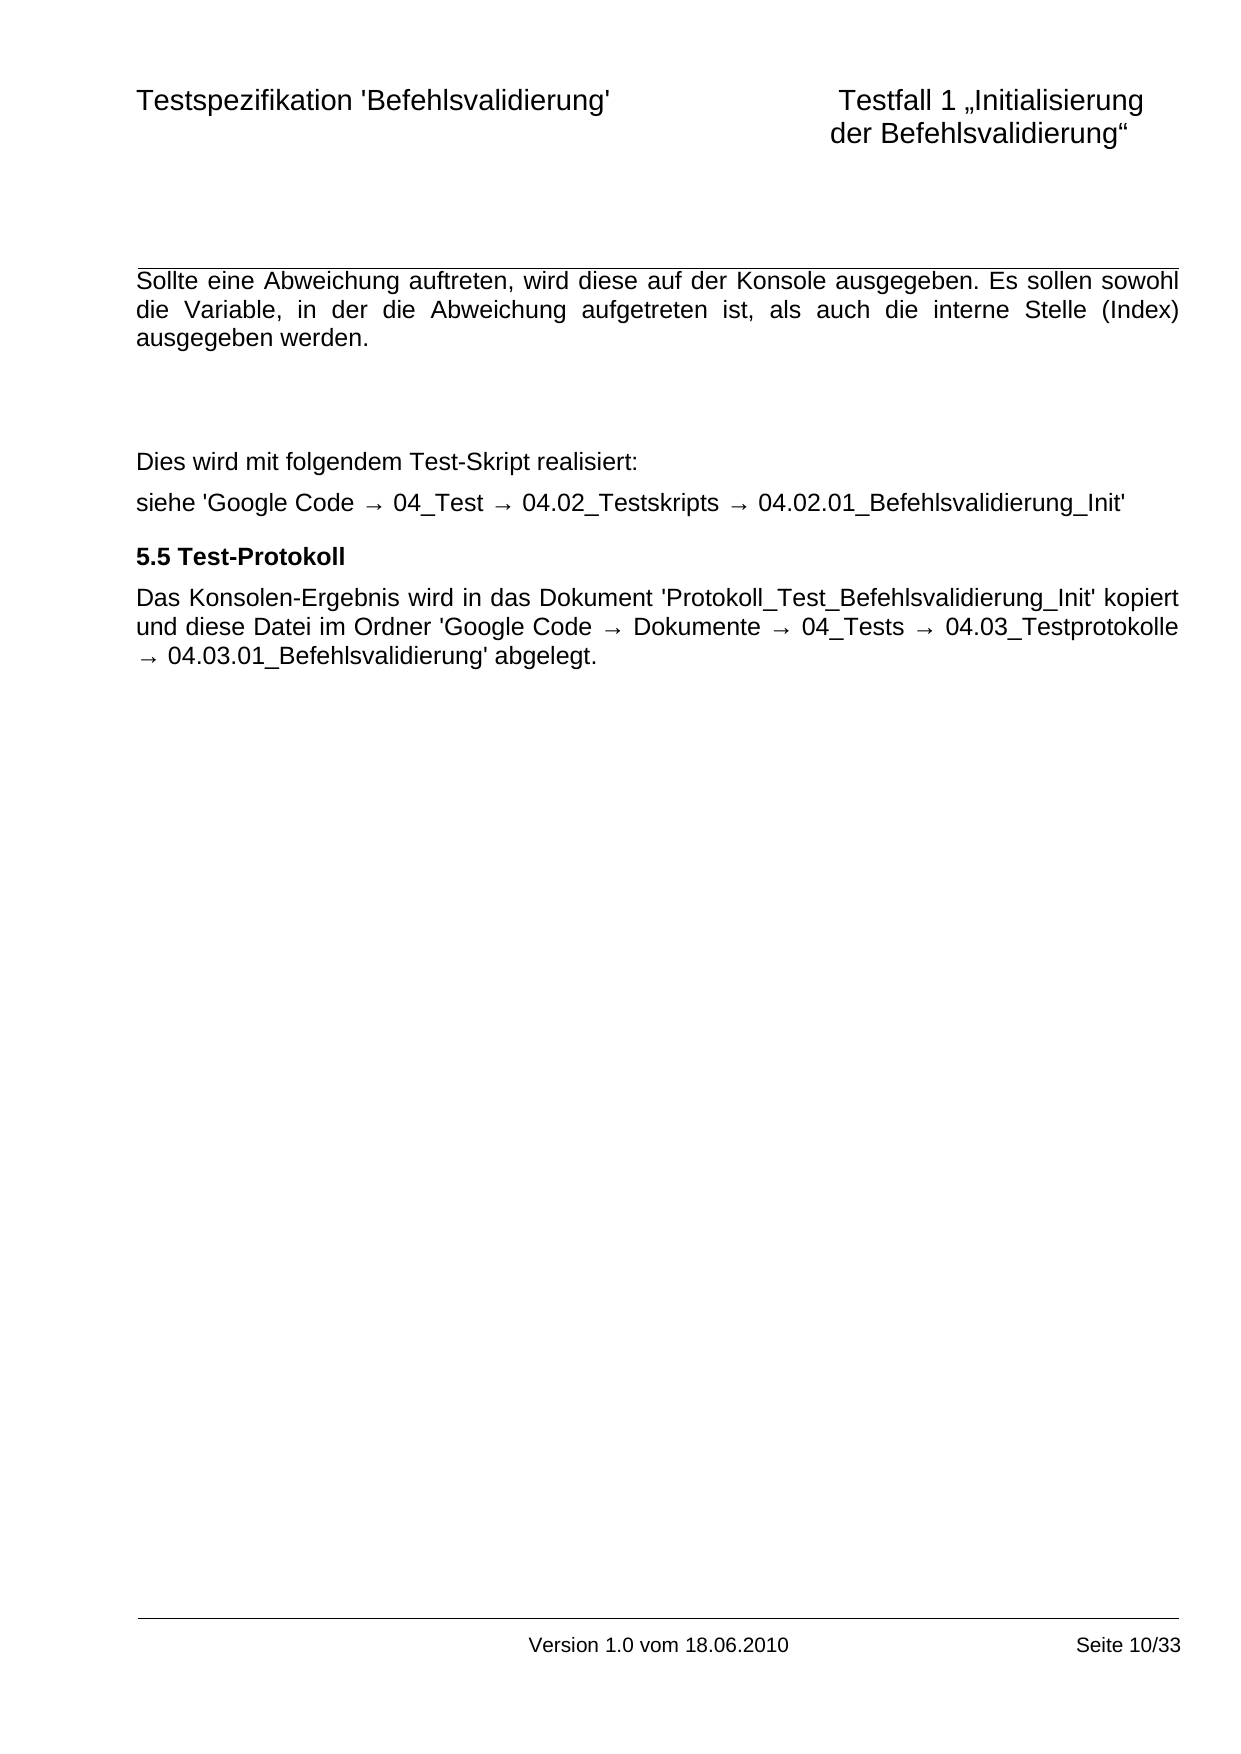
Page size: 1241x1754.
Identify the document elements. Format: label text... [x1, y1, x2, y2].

text siehe 'Google Code → 04_Test → 04.02_Testskripts → 04.02.01_Befehlsvalidierung_Init' [136, 488, 1181, 517]
subtitle Test-Protokoll [136, 542, 1181, 571]
text Das Konsolen-Ergebnis wird in das Dokument 'Protokoll_Test_Befehlsvalidierung_Init' kopiert und diese Datei im Ordner 'Google Code → Dokumente → 04_Tests → 04.03_Testprotokolle → 04.03.01_Befehlsvalidierung' abgelegt. [136, 583, 1181, 669]
text Dies wird mit folgendem Test-Skript realisiert: [136, 447, 1181, 476]
text Sollte eine Abweichung auftreten, wird diese auf der Konsole ausgegeben. Es sollen sowohl die Variable, in der die Abweichung aufgetreten ist, als auch die interne Stelle (Index) ausgegeben werden. [136, 289, 1181, 352]
